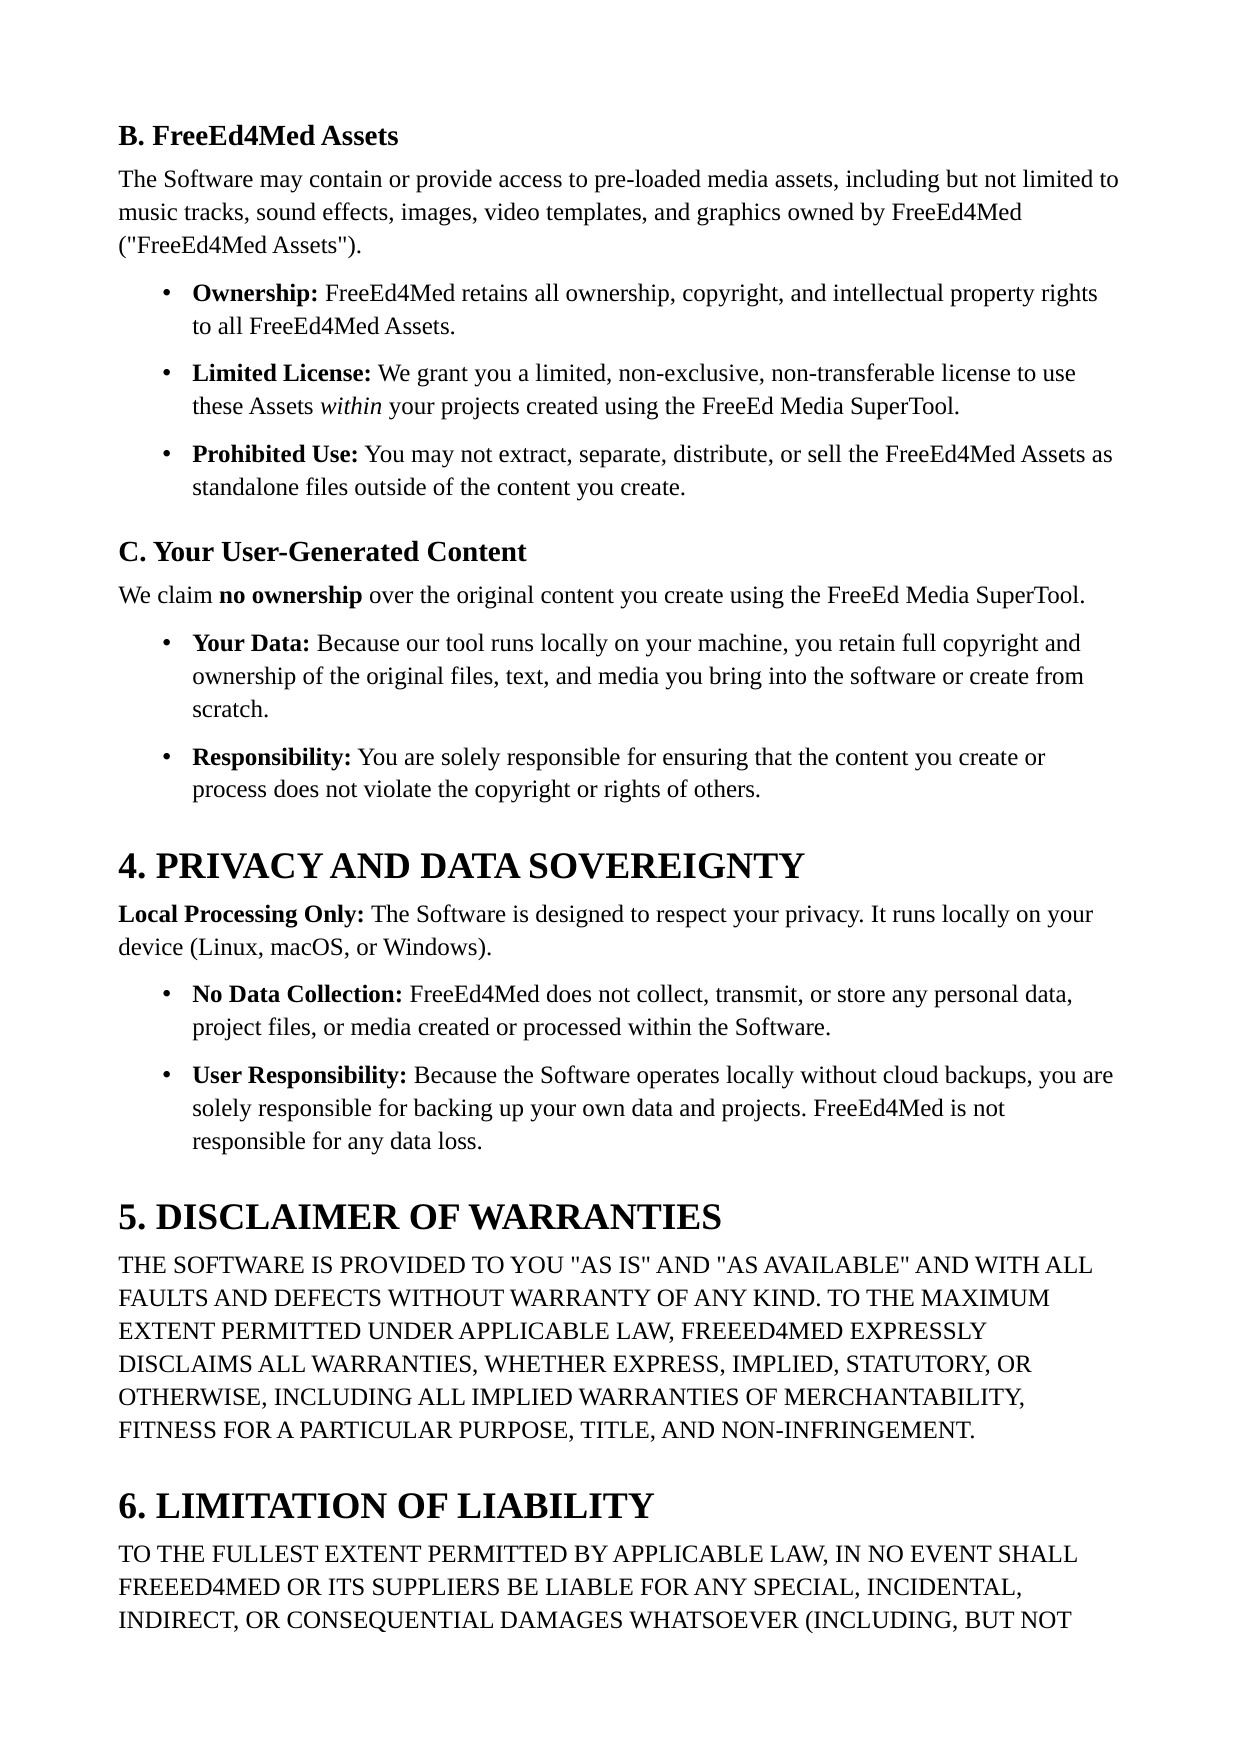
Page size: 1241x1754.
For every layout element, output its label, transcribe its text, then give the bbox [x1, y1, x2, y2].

subtitle 6. LIMITATION OF LIABILITY [118, 1483, 1122, 1527]
subtitle 4. PRIVACY AND DATA SOVEREIGNTY [118, 843, 1122, 886]
subtitle B. FreeEd4Med Assets [118, 118, 1122, 152]
list Prohibited Use: You may not extract, separate, distribute, or sell the FreeEd4Med Assets as standalone files outside of the content you create. [162, 439, 1122, 501]
text We claim no ownership over the original content you create using the FreeEd Media SuperTool. [118, 580, 1122, 609]
list Your Data: Because our tool runs locally on your machine, you retain full copyright and ownership of the original files, text, and media you bring into the software or create from scratch. [162, 628, 1122, 723]
text THE SOFTWARE IS PROVIDED TO YOU "AS IS" AND "AS AVAILABLE" AND WITH ALL FAULTS AND DEFECTS WITHOUT WARRANTY OF ANY KIND. TO THE MAXIMUM EXTENT PERMITTED UNDER APPLICABLE LAW, FREEED4MED EXPRESSLY DISCLAIMS ALL WARRANTIES, WHETHER EXPRESS, IMPLIED, STATUTORY, OR OTHERWISE, INCLUDING ALL IMPLIED WARRANTIES OF MERCHANTABILITY, FITNESS FOR A PARTICULAR PURPOSE, TITLE, AND NON-INFRINGEMENT. [118, 1250, 1122, 1444]
list Limited License: We grant you a limited, non-exclusive, non-transferable license to use these Assets within your projects created using the FreeEd Media SuperTool. [162, 358, 1122, 420]
list Responsibility: You are solely responsible for ensuring that the content you create or process does not violate the copyright or rights of others. [162, 742, 1122, 803]
list User Responsibility: Because the Software operates locally without cloud backups, you are solely responsible for backing up your own data and projects. FreeEd4Med is not responsible for any data loss. [162, 1060, 1122, 1155]
subtitle 5. DISCLAIMER OF WARRANTIES [118, 1194, 1122, 1237]
text Local Processing Only: The Software is designed to respect your privacy. It runs locally on your device (Linux, macOS, or Windows). [118, 899, 1122, 960]
subtitle C. Your User-Generated Content [118, 534, 1122, 568]
text The Software may contain or provide access to pre-loaded media assets, including but not limited to music tracks, sound effects, images, video templates, and graphics owned by FreeEd4Med ("FreeEd4Med Assets"). [118, 164, 1122, 259]
list Ownership: FreeEd4Med retains all ownership, copyright, and intellectual property rights to all FreeEd4Med Assets. [162, 278, 1122, 339]
text TO THE FULLEST EXTENT PERMITTED BY APPLICABLE LAW, IN NO EVENT SHALL FREEED4MED OR ITS SUPPLIERS BE LIABLE FOR ANY SPECIAL, INCIDENTAL, INDIRECT, OR CONSEQUENTIAL DAMAGES WHATSOEVER (INCLUDING, BUT NOT [118, 1539, 1122, 1634]
list No Data Collection: FreeEd4Med does not collect, transmit, or store any personal data, project files, or media created or processed within the Software. [162, 979, 1122, 1041]
